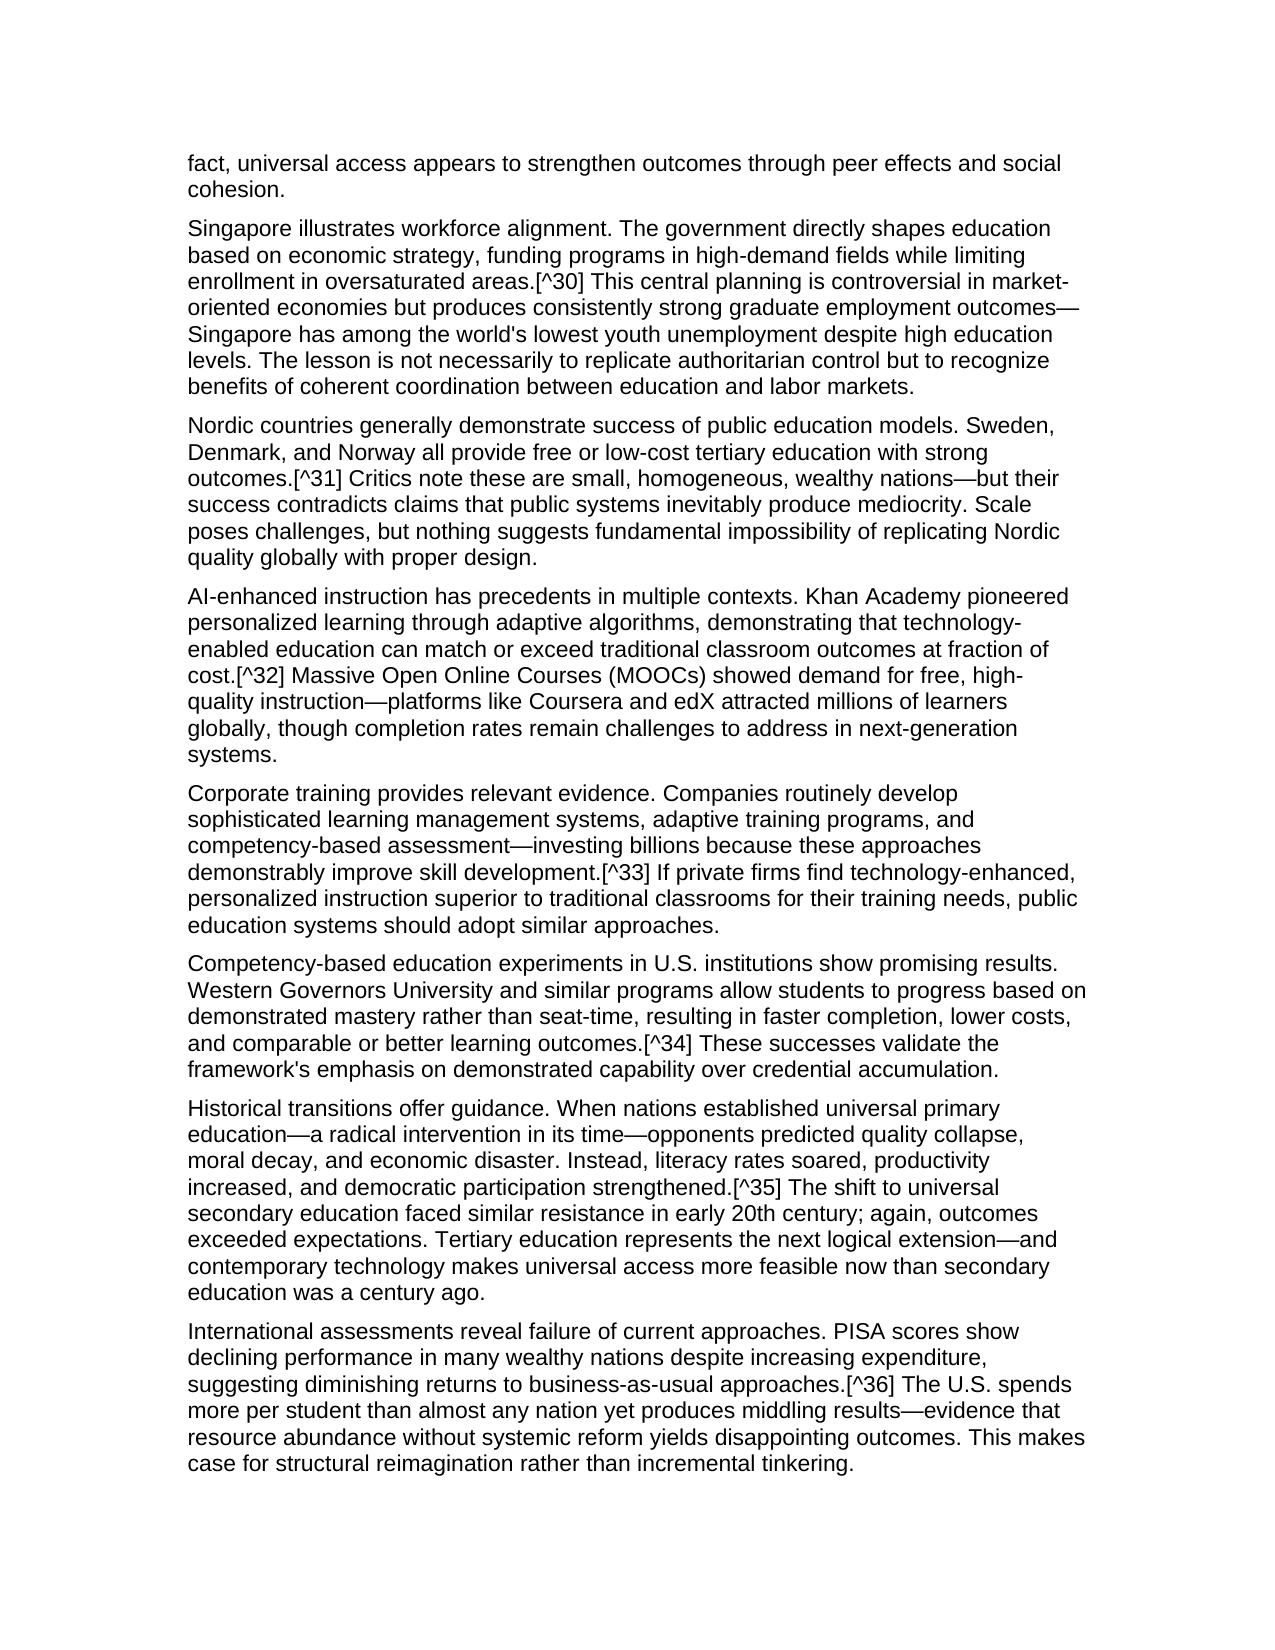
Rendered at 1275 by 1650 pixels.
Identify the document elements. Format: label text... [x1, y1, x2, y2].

text Singapore illustrates workforce alignment. The government directly shapes education based on economic strategy, funding programs in high-demand fields while limiting enrollment in oversaturated areas.[^30] This central planning is controversial in market-oriented economies but produces consistently strong graduate employment outcomes—Singapore has among the world's lowest youth unemployment despite high education levels. The lesson is not necessarily to replicate authoritarian control but to recognize benefits of coherent coordination between education and labor markets. [187, 215, 1087, 400]
text International assessments reveal failure of current approaches. PISA scores show declining performance in many wealthy nations despite increasing expenditure, suggesting diminishing returns to business-as-usual approaches.[^36] The U.S. spends more per student than almost any nation yet produces middling results—evidence that resource abundance without systemic reform yields disappointing outcomes. This makes case for structural reimagination rather than incremental tinkering. [187, 1318, 1087, 1476]
text Corporate training provides relevant evidence. Companies routinely develop sophisticated learning management systems, adaptive training programs, and competency-based assessment—investing billions because these approaches demonstrably improve skill development.[^33] If private firms find technology-enhanced, personalized instruction superior to traditional classrooms for their training needs, public education systems should adopt similar approaches. [187, 780, 1087, 938]
text Nordic countries generally demonstrate success of public education models. Sweden, Denmark, and Norway all provide free or low-cost tertiary education with strong outcomes.[^31] Critics note these are small, homogeneous, wealthy nations—but their success contradicts claims that public systems inevitably produce mediocrity. Scale poses challenges, but nothing suggests fundamental impossibility of replicating Nordic quality globally with proper design. [187, 412, 1087, 570]
text Historical transitions offer guidance. When nations established universal primary education—a radical intervention in its time—opponents predicted quality collapse, moral decay, and economic disaster. Instead, literacy rates soared, productivity increased, and democratic participation strengthened.[^35] The shift to universal secondary education faced similar resistance in early 20th century; again, outcomes exceeded expectations. Tertiary education represents the next logical extension—and contemporary technology makes universal access more feasible now than secondary education was a century ago. [187, 1095, 1087, 1306]
text fact, universal access appears to strengthen outcomes through peer effects and social cohesion. [187, 150, 1087, 203]
text Competency-based education experiments in U.S. institutions show promising results. Western Governors University and similar programs allow students to progress based on demonstrated mastery rather than seat-time, resulting in faster completion, lower costs, and comparable or better learning outcomes.[^34] These successes validate the framework's emphasis on demonstrated capability over credential accumulation. [187, 950, 1087, 1082]
text AI-enhanced instruction has precedents in multiple contexts. Khan Academy pioneered personalized learning through adaptive algorithms, demonstrating that technology-enabled education can match or exceed traditional classroom outcomes at fraction of cost.[^32] Massive Open Online Courses (MOOCs) showed demand for free, high-quality instruction—platforms like Coursera and edX attracted millions of learners globally, though completion rates remain challenges to address in next-generation systems. [187, 583, 1087, 767]
